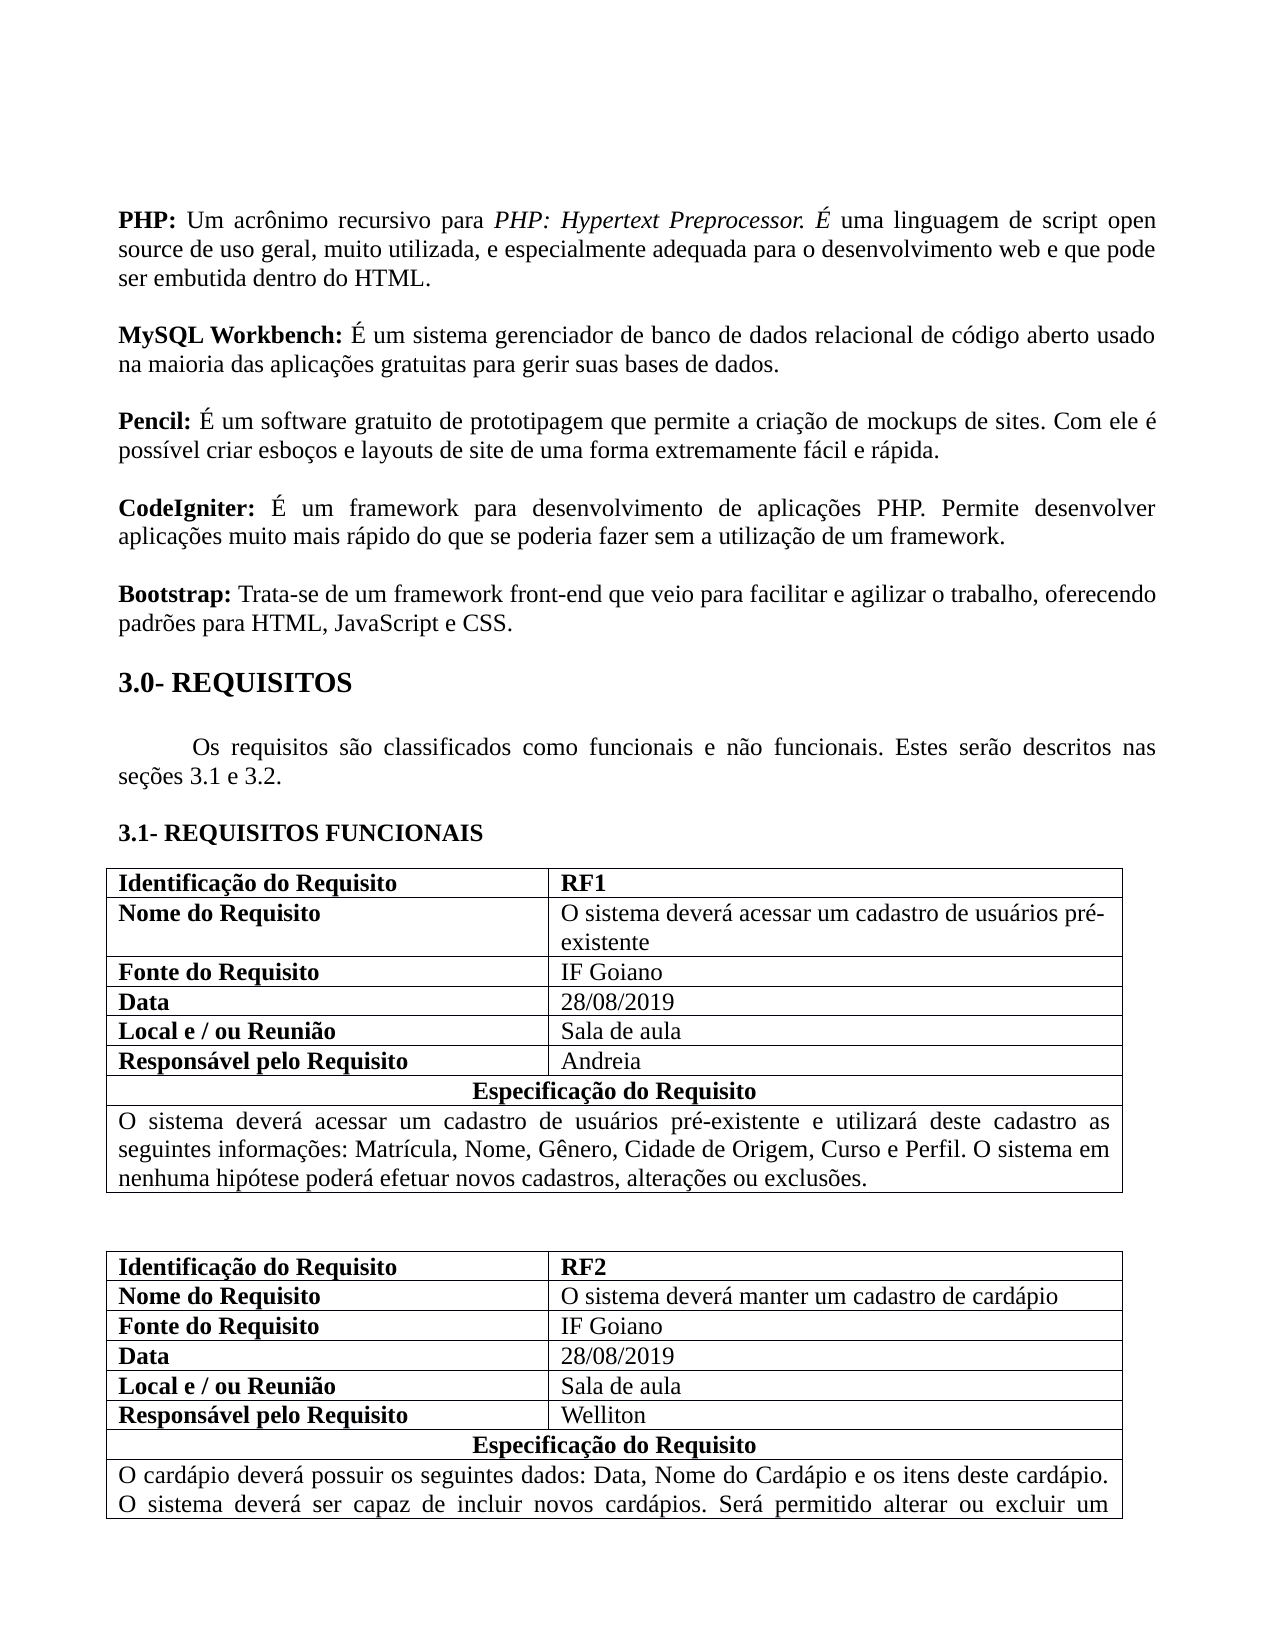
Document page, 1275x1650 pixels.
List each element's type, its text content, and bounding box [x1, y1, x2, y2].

table_cell Sala de aula [549, 1016, 1122, 1045]
table_cell 28/08/2019 [549, 1341, 1122, 1370]
text Os requisitos são classificados como funcionais e não funcionais. Estes serão descritos nas seções 3.1 e 3.2. [118, 732, 1157, 790]
table_cell O sistema deverá acessar um cadastro de usuários pré-existente e utilizará deste cadastro as seguintes informações: Matrícula, Nome, Gênero, Cidade de Origem, Curso e Perfil. O sistema em nenhuma hipótese poderá efetuar novos cadastros, alterações ou exclusões. [107, 1106, 1122, 1192]
text 3.1- REQUISITOS FUNCIONAIS [118, 818, 1157, 847]
table_cell Data [107, 1341, 548, 1370]
table_cell Welliton [549, 1401, 1122, 1429]
table_cell O sistema deverá acessar um cadastro de usuários pré-existente [549, 898, 1122, 956]
table_cell IF Goiano [549, 1311, 1122, 1340]
table_cell IF Goiano [549, 957, 1122, 986]
table_cell Nome do Requisito [107, 1281, 548, 1310]
table_cell Data [107, 987, 548, 1015]
table_header RF2 [549, 1252, 1122, 1280]
table_header Identificação do Requisito [107, 1252, 548, 1280]
text Pencil: É um software gratuito de prototipagem que permite a criação de mockups de sites. Com ele é possível criar esboços e layouts de site de uma forma extremamente fácil e rápida. [118, 406, 1157, 464]
table_cell Nome do Requisito [107, 898, 548, 956]
table_header RF1 [549, 869, 1122, 897]
table_cell 28/08/2019 [549, 987, 1122, 1015]
table_cell Local e / ou Reunião [107, 1371, 548, 1399]
table_cell Responsável pelo Requisito [107, 1401, 548, 1429]
table_cell O sistema deverá manter um cadastro de cardápio [549, 1281, 1122, 1310]
table_header Identificação do Requisito [107, 869, 548, 897]
text Bootstrap: Trata-se de um framework front-end que veio para facilitar e agilizar o trabalho, oferecendo padrões para HTML, JavaScript e CSS. [118, 579, 1157, 636]
text MySQL Workbench: É um sistema gerenciador de banco de dados relacional de código aberto usado na maioria das aplicações gratuitas para gerir suas bases de dados. [118, 320, 1157, 378]
table_cell Local e / ou Reunião [107, 1016, 548, 1045]
table_cell O cardápio deverá possuir os seguintes dados: Data, Nome do Cardápio e os itens deste cardápio. O sistema deverá ser capaz de incluir novos cardápios. Será permitido alterar ou excluir um [107, 1460, 1122, 1518]
text 3.0- REQUISITOS [118, 665, 1157, 699]
text CodeIgniter: É um framework para desenvolvimento de aplicações PHP. Permite desenvolver aplicações muito mais rápido do que se poderia fazer sem a utilização de um framework. [118, 493, 1157, 550]
table_cell Andreia [549, 1046, 1122, 1075]
text PHP: Um acrônimo recursivo para PHP: Hypertext Preprocessor. É uma linguagem de script open source de uso geral, muito utilizada, e especialmente adequada para o desenvolvimento web e que pode ser embutida dentro do HTML. [118, 205, 1157, 291]
table_cell Responsável pelo Requisito [107, 1046, 548, 1075]
table_cell Fonte do Requisito [107, 957, 548, 986]
table_cell Especificação do Requisito [107, 1076, 1122, 1105]
table_cell Especificação do Requisito [107, 1430, 1122, 1459]
table_cell Fonte do Requisito [107, 1311, 548, 1340]
table_cell Sala de aula [549, 1371, 1122, 1399]
